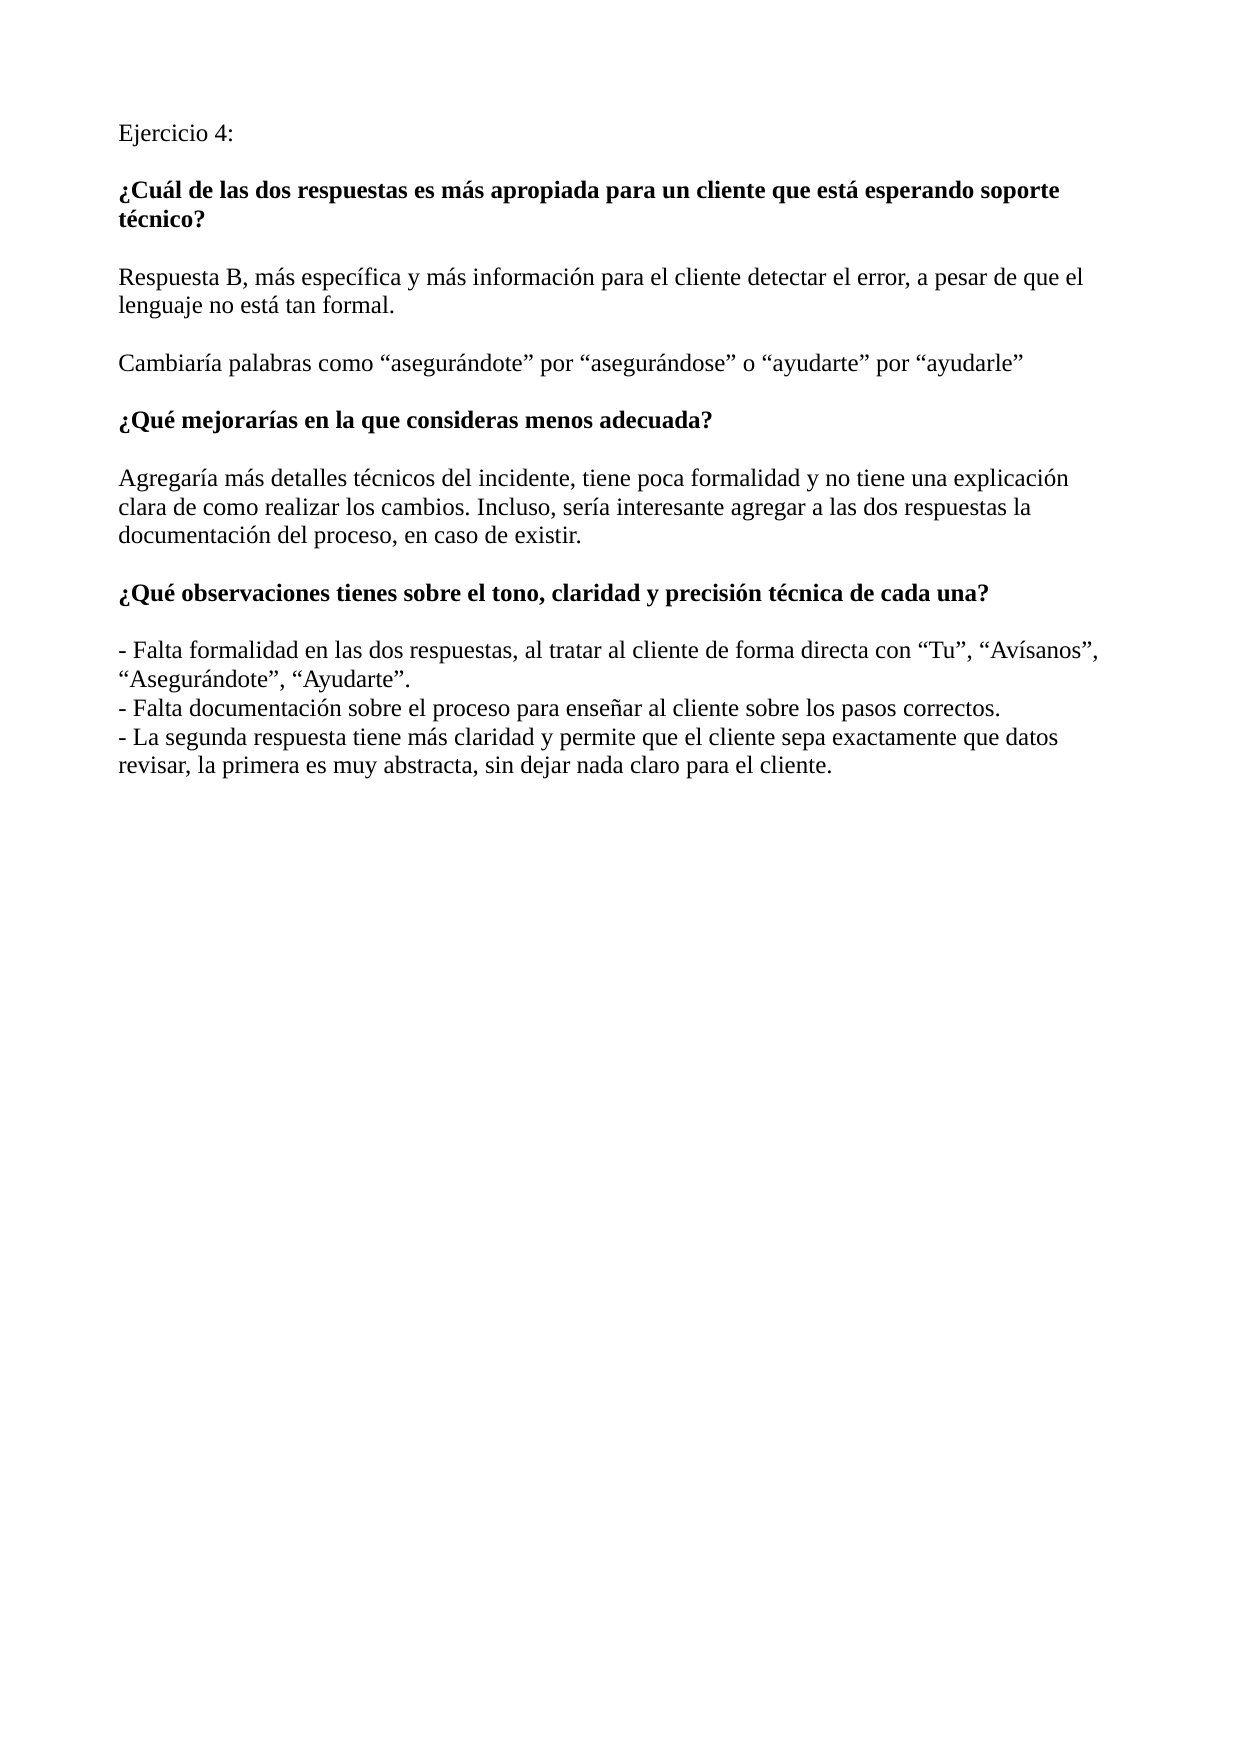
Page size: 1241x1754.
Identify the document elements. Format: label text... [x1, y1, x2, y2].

text Ejercicio 4: [118, 118, 1122, 147]
text - Falta formalidad en las dos respuestas, al tratar al cliente de forma directa con “Tu”, “Avísanos”, “Asegurándote”, “Ayudarte”. [118, 636, 1122, 693]
text Cambiaría palabras como “asegurándote” por “asegurándose” o “ayudarte” por “ayudarle” [118, 348, 1122, 377]
text técnico? [118, 204, 1122, 233]
text Respuesta B, más específica y más información para el cliente detectar el error, a pesar de que el lenguaje no está tan formal. [118, 262, 1122, 319]
text ¿Qué mejorarías en la que consideras menos adecuada? [118, 406, 1122, 434]
text Agregaría más detalles técnicos del incidente, tiene poca formalidad y no tiene una explicación clara de como realizar los cambios. Incluso, sería interesante agregar a las dos respuestas la documentación del proceso, en caso de existir. ¿Qué observaciones tienes sobre el tono, claridad y precisión técnica de cada una? [118, 463, 1122, 607]
text ¿Cuál de las dos respuestas es más apropiada para un cliente que está esperando soporte [118, 176, 1122, 204]
text - La segunda respuesta tiene más claridad y permite que el cliente sepa exactamente que datos revisar, la primera es muy abstracta, sin dejar nada claro para el cliente. [118, 722, 1122, 779]
text - Falta documentación sobre el proceso para enseñar al cliente sobre los pasos correctos. [118, 693, 1122, 722]
